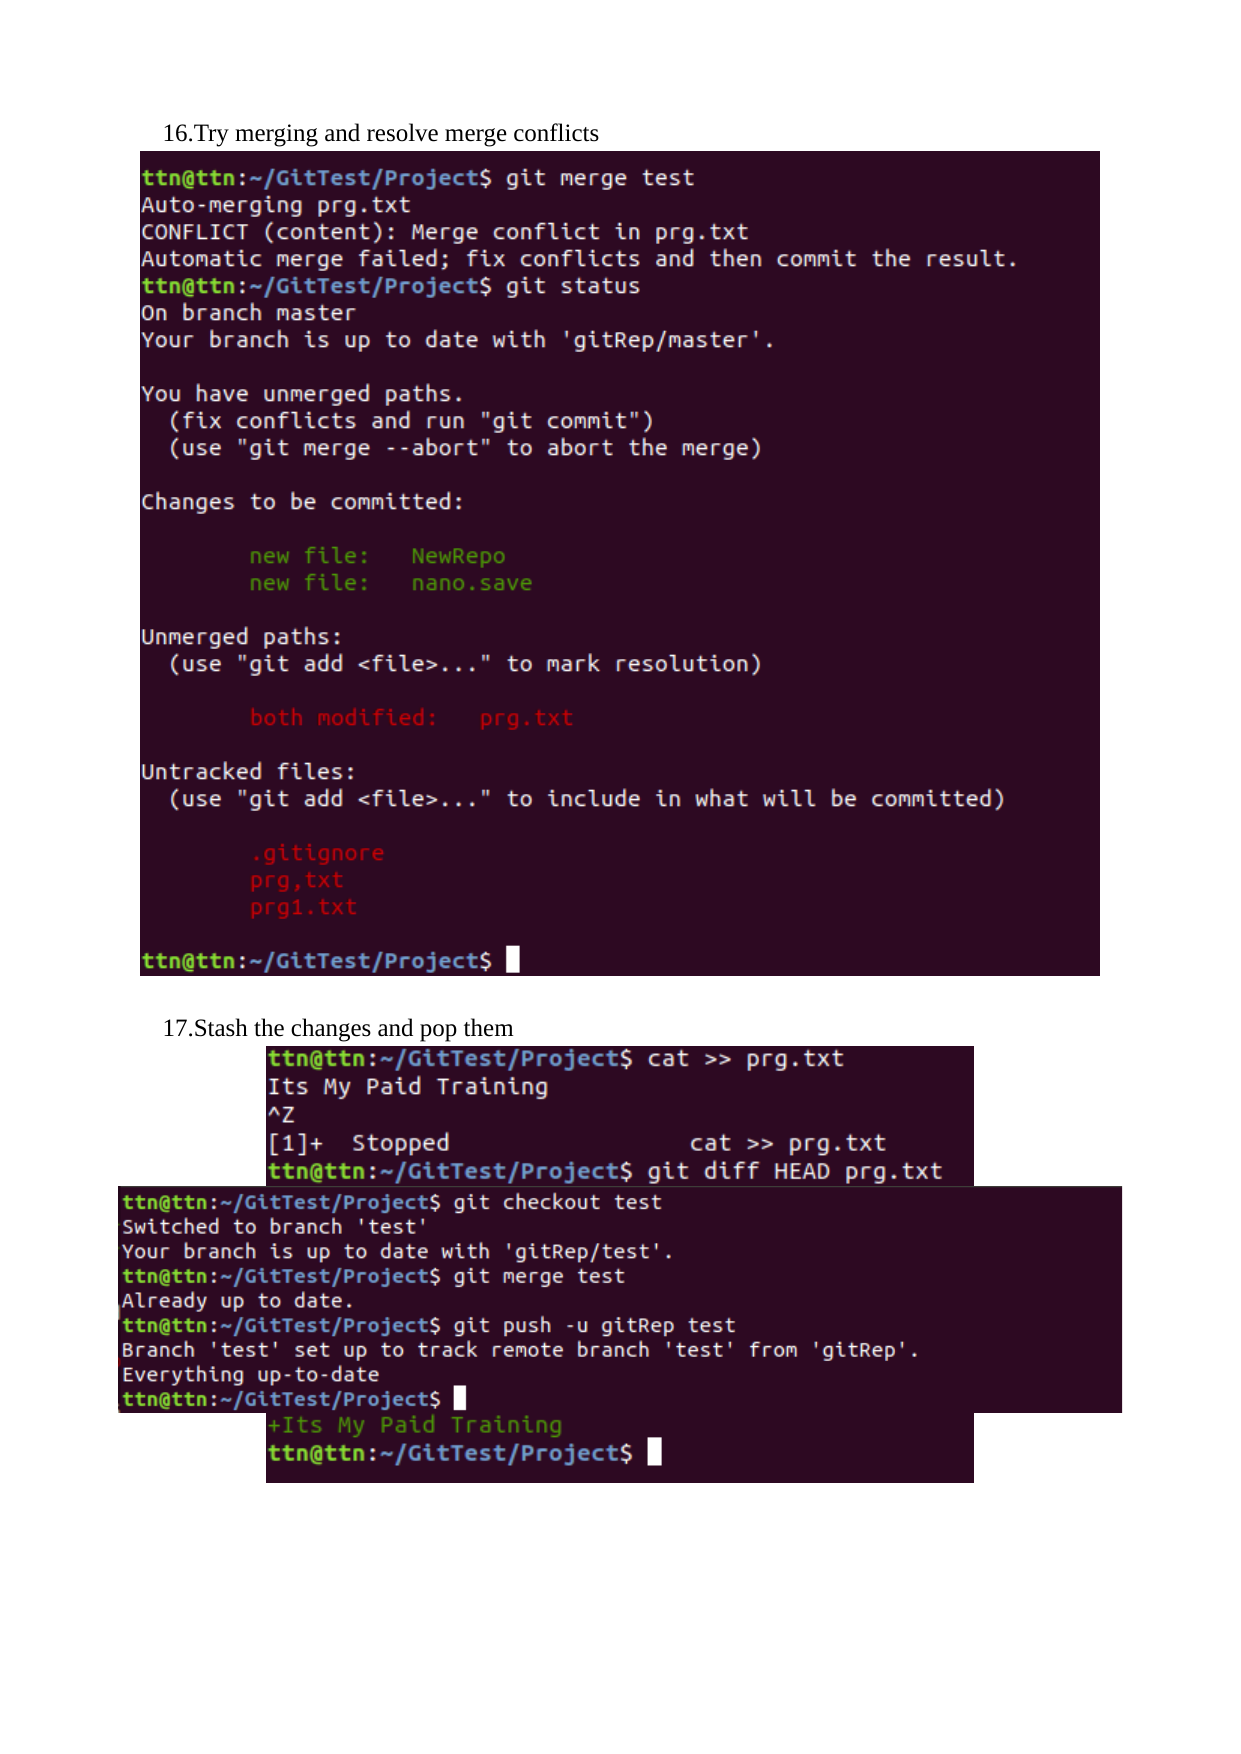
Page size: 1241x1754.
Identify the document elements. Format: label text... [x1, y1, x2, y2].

list Try merging and resolve merge conflicts [162, 118, 1122, 147]
list Stash the changes and pop them [162, 1013, 1122, 1042]
picture [140, 151, 1100, 976]
picture [118, 1046, 1123, 1483]
